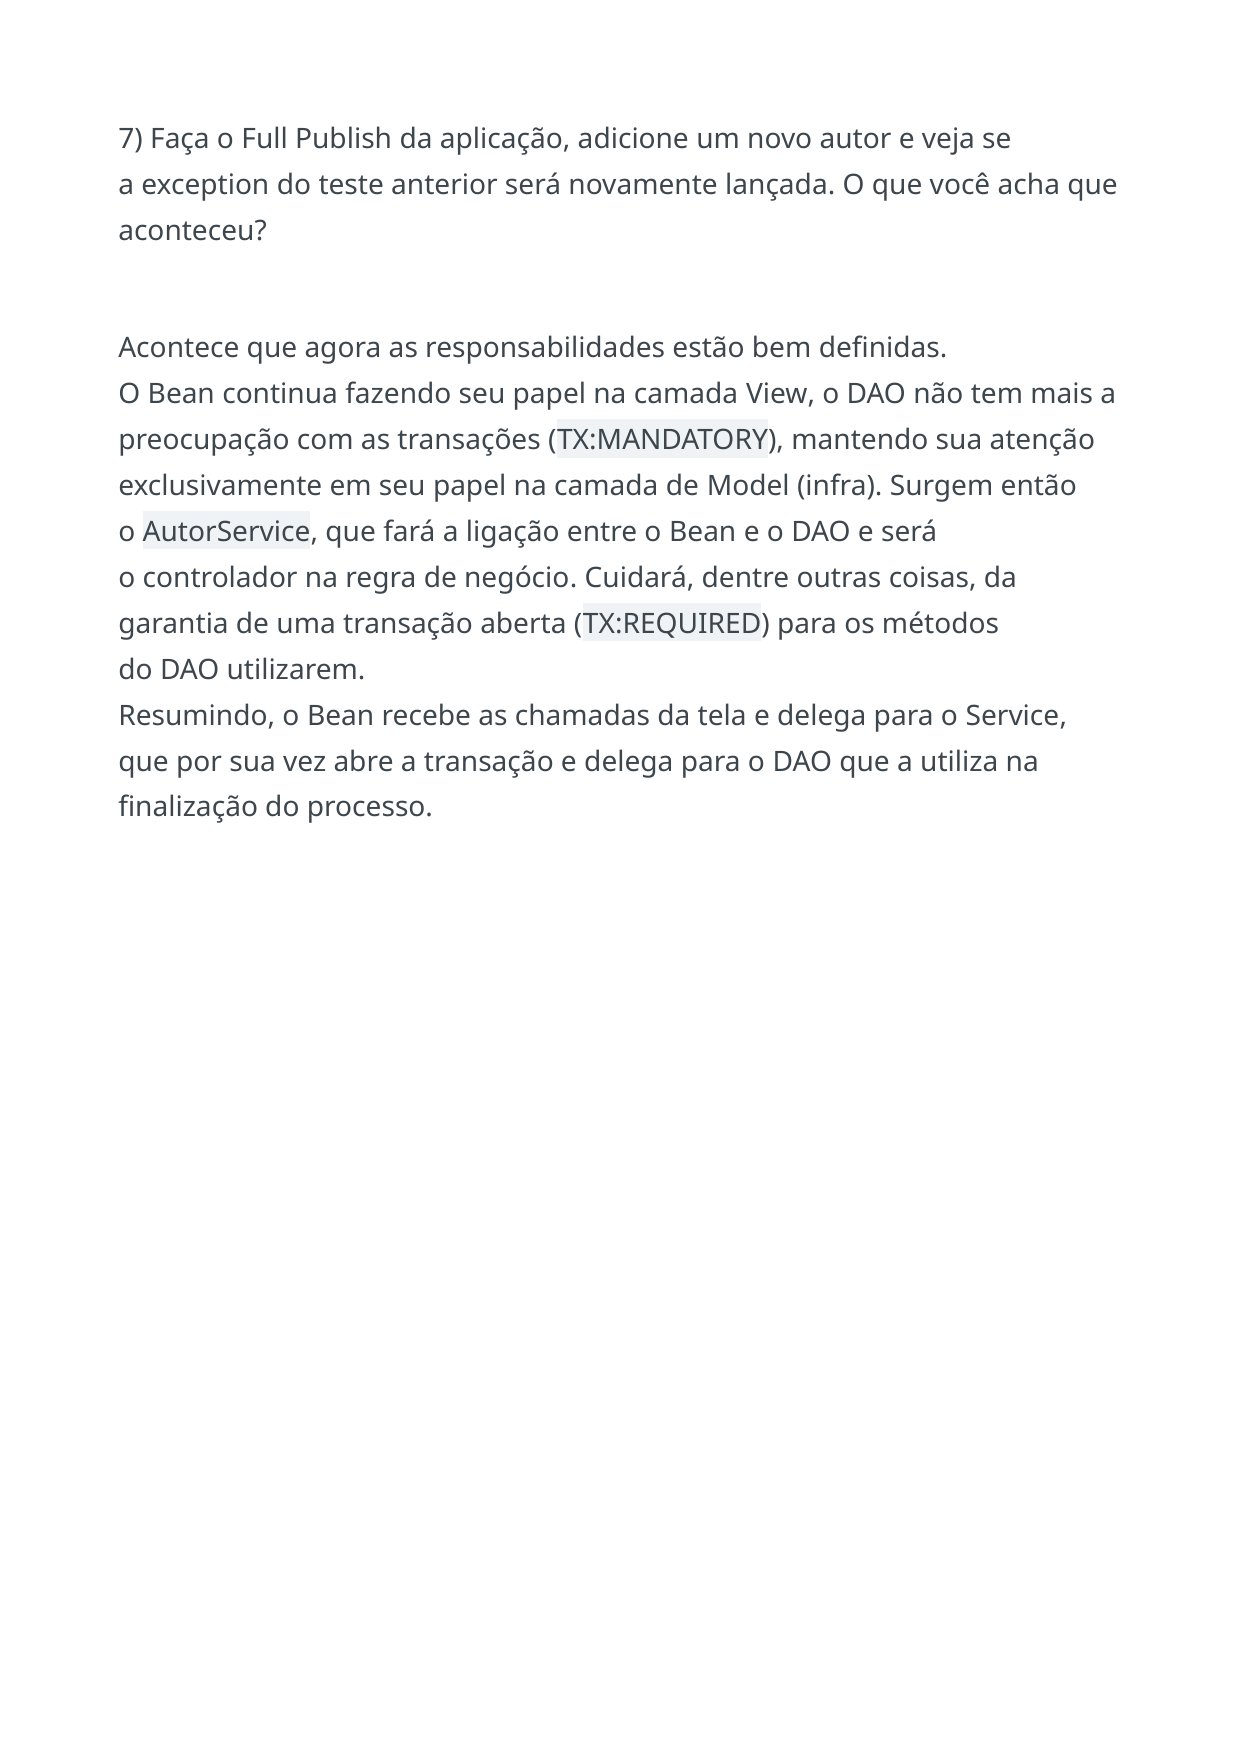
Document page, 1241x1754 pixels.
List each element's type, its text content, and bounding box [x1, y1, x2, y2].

text Resumindo, o Bean recebe as chamadas da tela e delega para o Service, que por sua vez abre a transação e delega para o DAO que a utiliza na finalização do processo. [118, 695, 1122, 825]
text Acontece que agora as responsabilidades estão bem definidas. O Bean continua fazendo seu papel na camada View, o DAO não tem mais a preocupação com as transações (TX:MANDATORY), mantendo sua atenção exclusivamente em seu papel na camada de Model (infra). Surgem então o AutorService, que fará a ligação entre o Bean e o DAO e será o controlador na regra de negócio. Cuidará, dentre outras coisas, da garantia de uma transação aberta (TX:REQUIRED) para os métodos do DAO utilizarem. [118, 327, 1122, 687]
text 7) Faça o Full Publish da aplicação, adicione um novo autor e veja se a exception do teste anterior será novamente lançada. O que você acha que aconteceu? [118, 118, 1122, 248]
